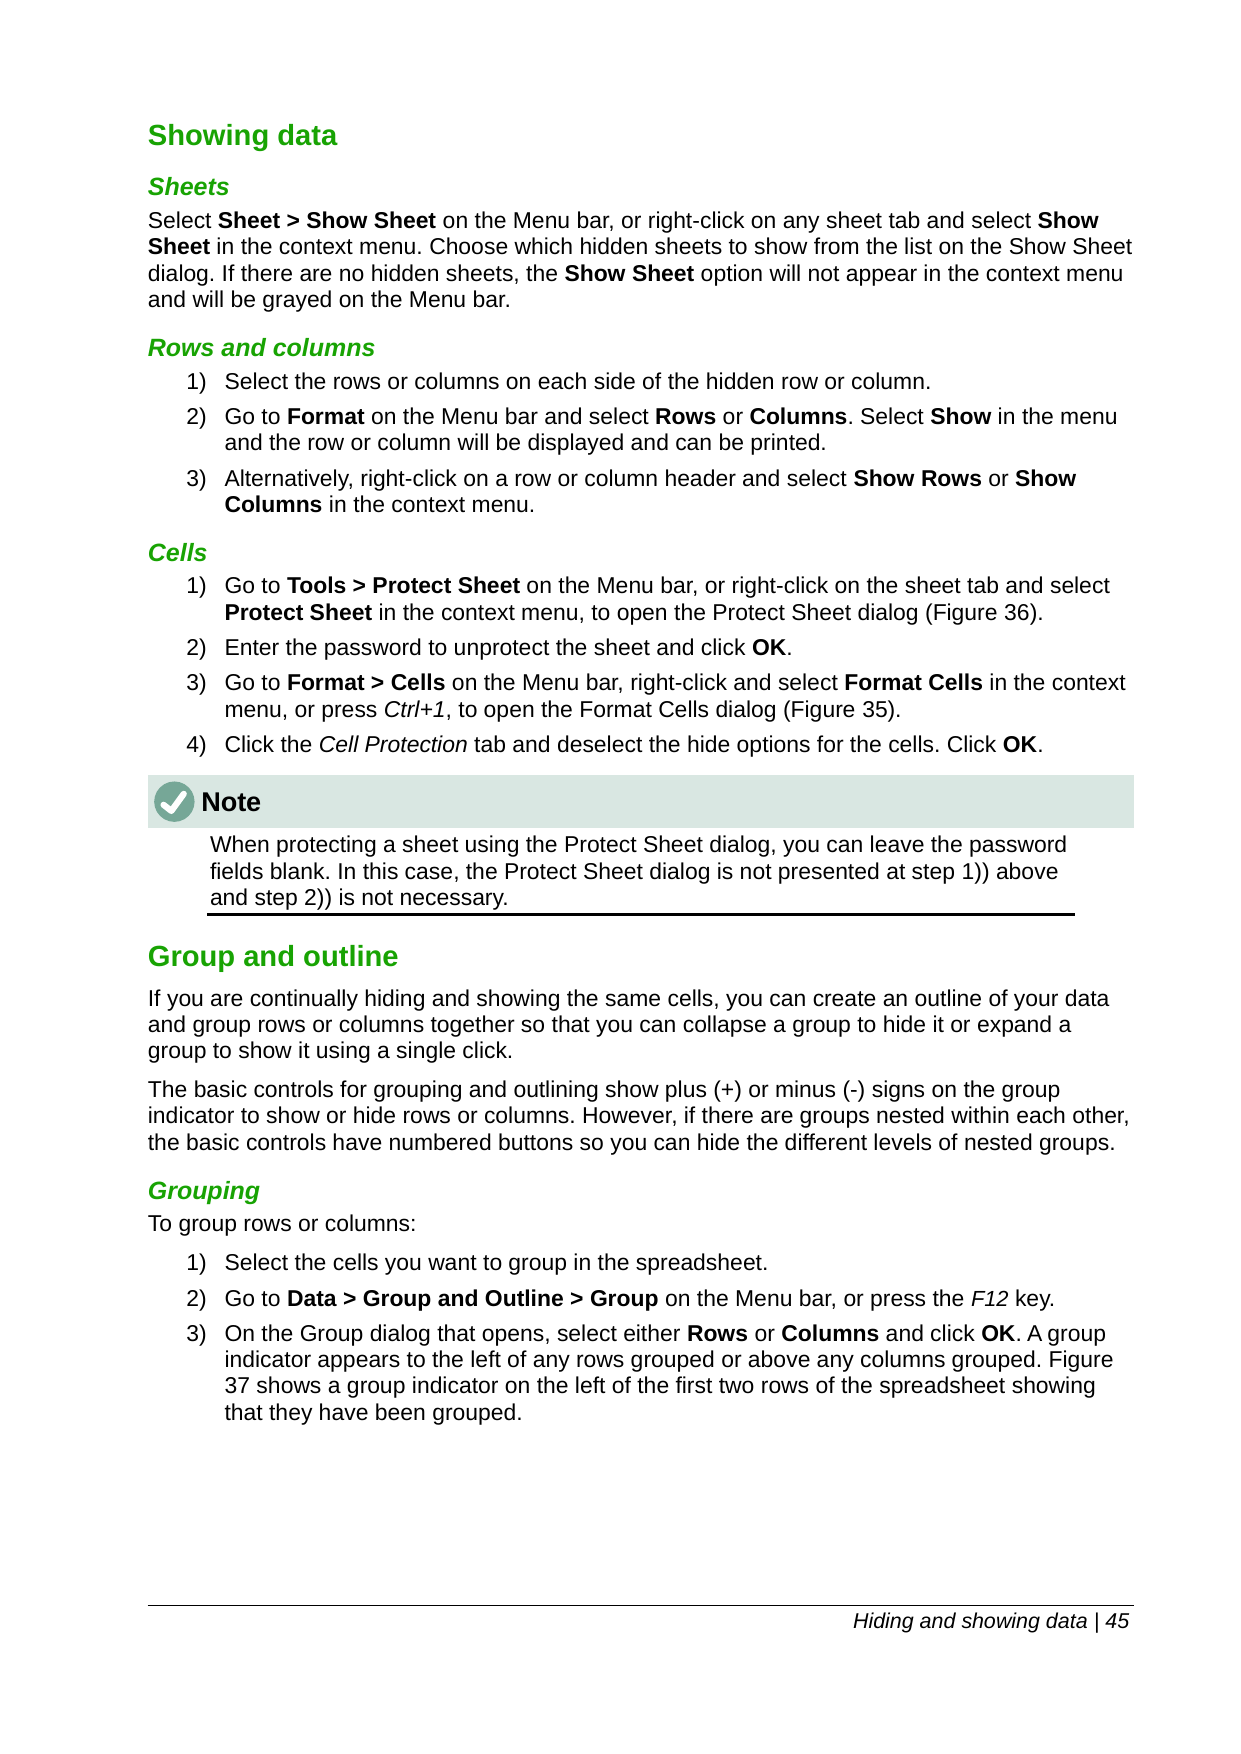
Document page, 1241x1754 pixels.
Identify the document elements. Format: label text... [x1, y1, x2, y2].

subtitle Grouping [148, 1176, 1134, 1204]
subtitle Showing data [148, 118, 1134, 152]
subtitle Note [148, 775, 1134, 828]
list Go to Data > Group and Outline > Group on the Menu bar, or press the F12 key. [207, 1284, 1134, 1311]
list Select the rows or columns on each side of the hidden row or column. [207, 368, 1134, 394]
text Select Sheet > Show Sheet on the Menu bar, or right-click on any sheet tab and select Show Sheet in the context menu. Choose which hidden sheets to show from the list on the Show Sheet dialog. If there are no hidden sheets, the Show Sheet option will not appear in the context menu and will be grayed on the Menu bar. [148, 207, 1134, 312]
list Go to Format on the Menu bar and select Rows or Columns. Select Show in the menu and the row or column will be displayed and can be printed. [207, 403, 1134, 456]
text If you are continually hiding and showing the same cells, you can create an outline of your data and group rows or columns together so that you can collapse a group to hide it or expand a group to show it using a single click. [148, 984, 1134, 1063]
list Go to Tools > Protect Sheet on the Menu bar, or right-click on the sheet tab and select Protect Sheet in the context menu, to open the Protect Sheet dialog (Figure 36). [207, 572, 1134, 625]
list Click the Cell Protection tab and deselect the hide options for the cells. Click OK. [207, 731, 1134, 757]
text To group rows or columns: [148, 1210, 1134, 1237]
subtitle Rows and columns [148, 333, 1134, 362]
text When protecting a sheet using the Protect Sheet dialog, you can leave the password fields blank. In this case, the Protect Sheet dialog is not presented at step 1) above and step 2) is not necessary. [207, 828, 1075, 913]
text The basic controls for grouping and outlining show plus (+) or minus (-) signs on the group indicator to show or hide rows or columns. However, if there are groups nested within each other, the basic controls have numbered buttons so you can hide the different levels of nested groups. [148, 1076, 1134, 1155]
subtitle Sheets [148, 172, 1134, 201]
subtitle Cells [148, 538, 1134, 567]
list Go to Format > Cells on the Menu bar, right-click and select Format Cells in the context menu, or press Ctrl+1, to open the Format Cells dialog (Figure 35). [207, 669, 1134, 722]
list On the Group dialog that opens, select either Rows or Columns and click OK. A group indicator appears to the left of any rows grouped or above any columns grouped. Figure 37 shows a group indicator on the left of the first two rows of the spreadsheet showing that they have been grouped. [207, 1320, 1134, 1425]
subtitle Group and outline [148, 939, 1134, 973]
list Enter the password to unprotect the sheet and click OK. [207, 634, 1134, 660]
list Select the cells you want to group in the spreadsheet. [207, 1249, 1134, 1276]
list Alternatively, right-click on a row or column header and select Show Rows or Show Columns in the context menu. [207, 464, 1134, 517]
